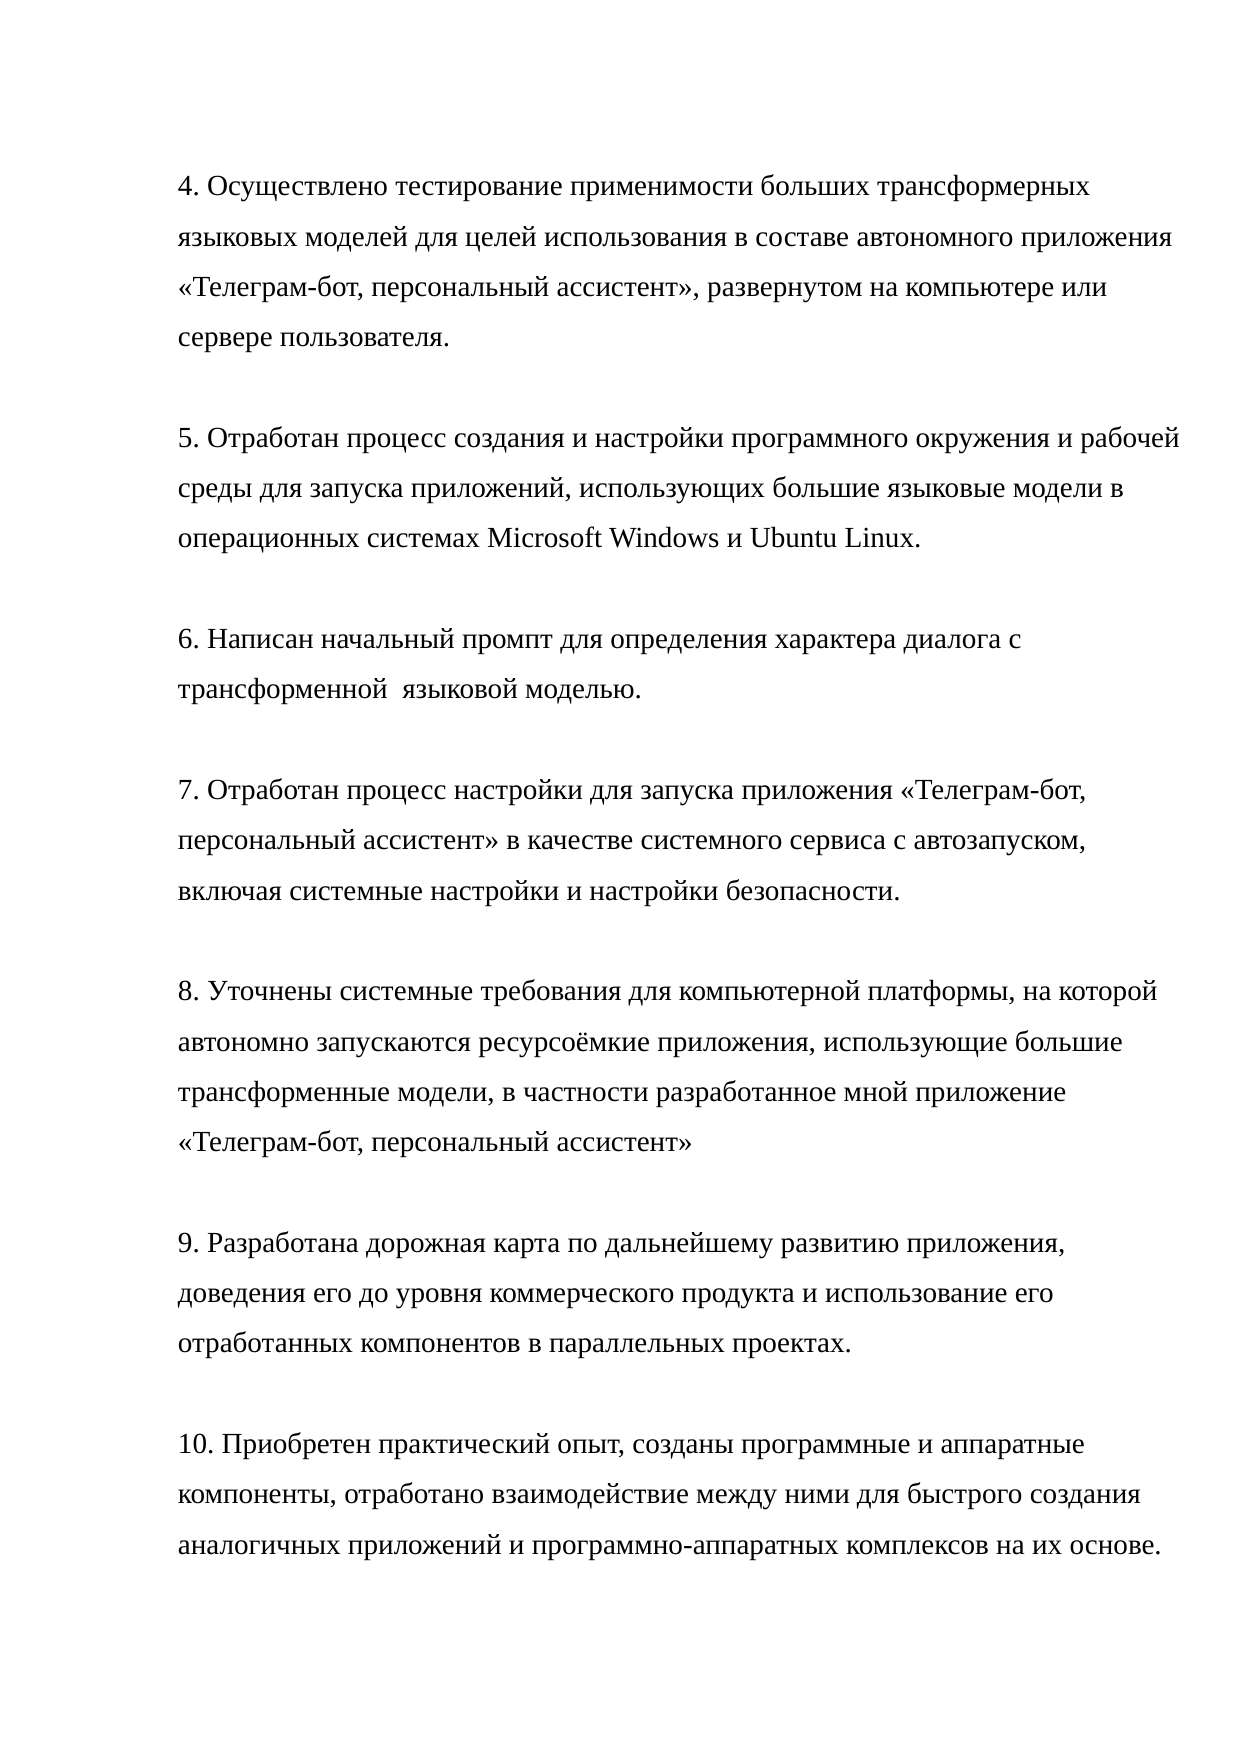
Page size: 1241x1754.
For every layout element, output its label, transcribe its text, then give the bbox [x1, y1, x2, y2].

text 7. Отработан процесс настройки для запуска приложения «Телеграм-бот, персональный ассистент» в качестве системного сервиса с автозапуском, включая системные настройки и настройки безопасности. [178, 772, 1182, 906]
text 8. Уточнены системные требования для компьютерной платформы, на которой автономно запускаются ресурсоёмкие приложения, использующие большие трансформенные модели, в частности разработанное мной приложение «Телеграм-бот, персональный ассистент» [178, 973, 1182, 1158]
text 10. Приобретен практический опыт, созданы программные и аппаратные компоненты, отработано взаимодействие между ними для быстрого создания аналогичных приложений и программно-аппаратных комплексов на их основе. [178, 1426, 1182, 1560]
text 9. Разработана дорожная карта по дальнейшему развитию приложения, доведения его до уровня коммерческого продукта и использование его отработанных компонентов в параллельных проектах. [178, 1225, 1182, 1359]
text 6. Написан начальный промпт для определения характера диалога с трансформенной языковой моделью. [178, 621, 1182, 705]
text 5. Отработан процесс создания и настройки программного окружения и рабочей среды для запуска приложений, использующих большие языковые модели в операционных системах Microsoft Windows и Ubuntu Linux. [178, 420, 1182, 554]
text 4. Осуществлено тестирование применимости больших трансформерных языковых моделей для целей использования в составе автономного приложения «Телеграм-бот, персональный ассистент», развернутом на компьютере или сервере пользователя. [178, 168, 1182, 353]
